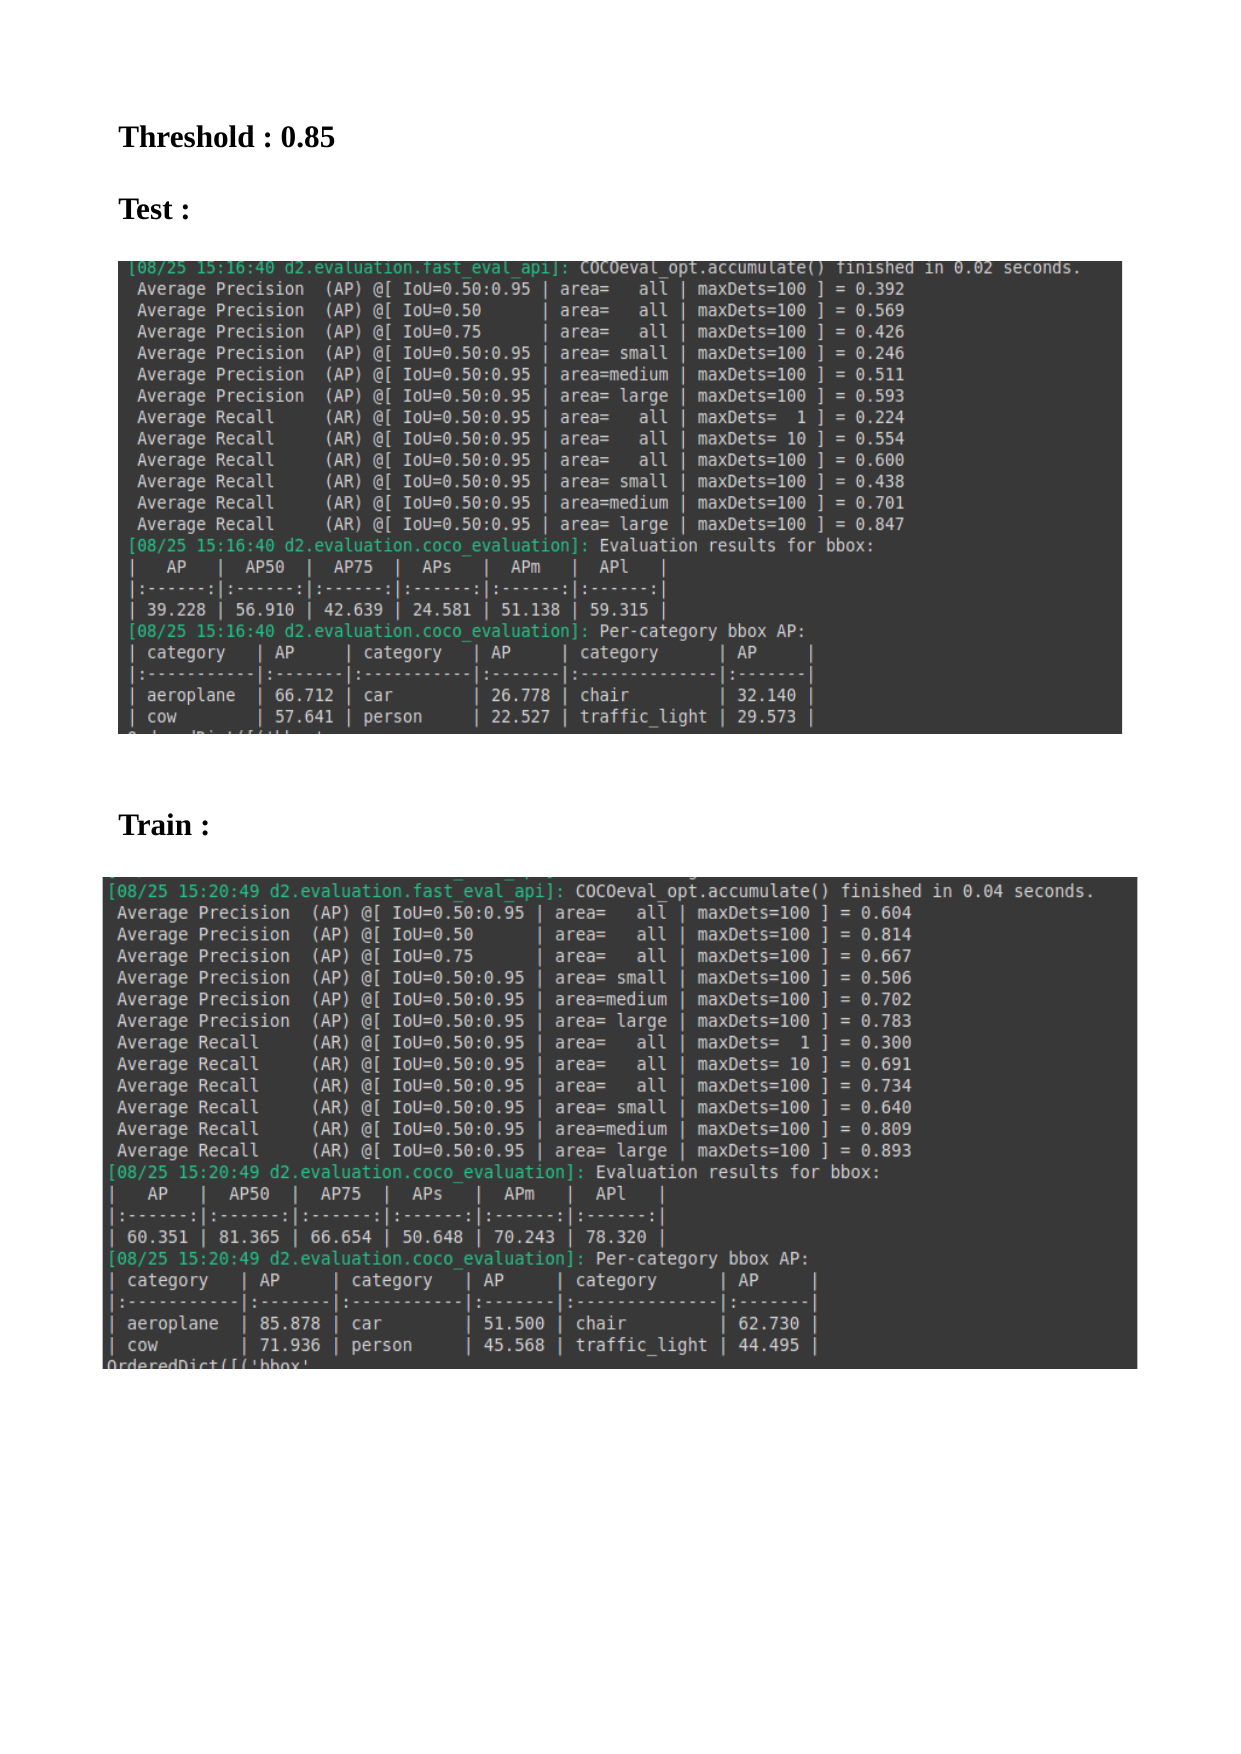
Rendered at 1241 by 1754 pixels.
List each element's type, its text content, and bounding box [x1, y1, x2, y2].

picture [118, 261, 1123, 734]
text Test : [118, 190, 1122, 226]
picture [102, 877, 1138, 1369]
text Threshold : 0.85 [118, 118, 1122, 154]
text Train : [118, 806, 1122, 842]
